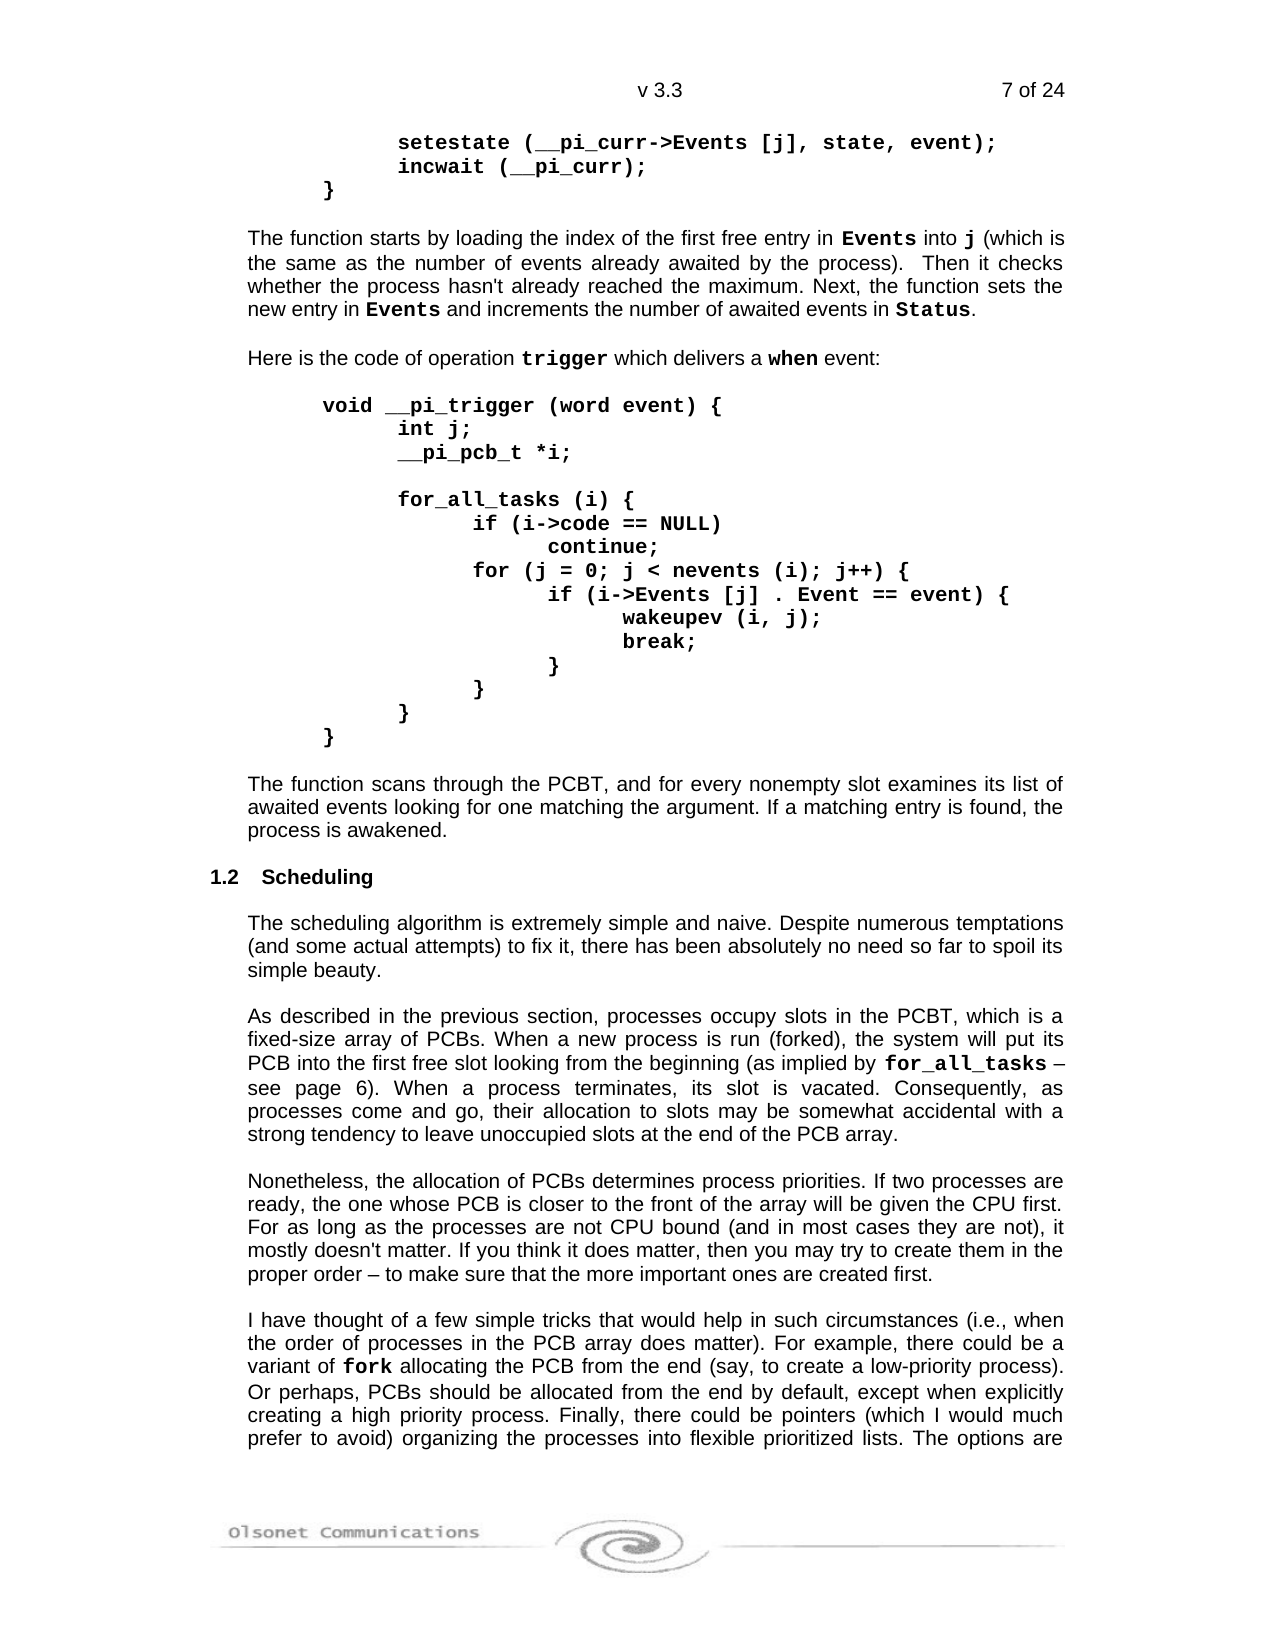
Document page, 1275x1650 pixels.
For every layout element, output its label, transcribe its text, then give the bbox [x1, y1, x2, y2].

text The function scans through the PCBT, and for every nonempty slot examines its list of awaited events looking for one matching the argument. If a matching entry is found, the process is awakened. [247, 772, 1065, 842]
text } [247, 726, 1065, 749]
text if (i->code == NULL) [247, 513, 1065, 536]
text if (i->Events [j] . Event == event) { [247, 584, 1065, 607]
text continue; [247, 536, 1065, 560]
text Nonetheless, the allocation of PCBs determines process priorities. If two processes are ready, the one whose PCB is closer to the front of the array will be given the CPU first. For as long as the processes are not CPU bound (and in most cases they are not), it mostly doesn't matter. If you think it does matter, then you may try to create them in the proper order – to make sure that the more important ones are created first. [247, 1169, 1065, 1285]
text } [247, 702, 1065, 726]
text for_all_tasks (i) { [247, 489, 1065, 513]
text The scheduling algorithm is extremely simple and naive. Despite numerous temptations (and some actual attempts) to fix it, there has been absolutely no need so far to spoil its simple beauty. [247, 912, 1065, 982]
text Here is the code of operation trigger which delivers a when event: [247, 346, 1065, 371]
text void __pi_trigger (word event) { [247, 394, 1065, 418]
text setestate (__pi_curr->Events [j], state, event); [247, 132, 1065, 156]
text I have thought of a few simple tricks that would help in such circumstances (i.e., when the order of processes in the PCB array does matter). For example, there could be a variant of fork allocating the PCB from the end (say, to create a low-priority process). Or perhaps, PCBs should be allocated from the end by default, except when explicitly creating a high priority process. Finally, there could be pointers (which I would much prefer to avoid) organizing the processes into flexible prioritized lists. The options are [247, 1309, 1065, 1450]
text for (j = 0; j < nevents (i); j++) { [247, 560, 1065, 584]
picture [210, 1504, 1065, 1596]
text The function starts by loading the index of the first free entry in Events into j (which is the same as the number of events already awaited by the process). Then it checks whether the process hasn't already reached the maximum. Next, the function sets the new entry in Events and increments the number of awaited events in Status. [247, 226, 1065, 323]
text break; [247, 631, 1065, 655]
text incwait (__pi_curr); [247, 156, 1065, 179]
text } [247, 655, 1065, 678]
text __pi_pcb_t *i; [247, 442, 1065, 466]
text wakeupev (i, j); [247, 607, 1065, 631]
subtitle Scheduling [210, 865, 1065, 889]
text As described in the previous section, processes occupy slots in the PCBT, which is a fixed-size array of PCBs. When a new process is run (forked), the system will put its PCB into the first free slot looking from the beginning (as implied by for_all_tasks – see page 6). When a process terminates, its slot is vacated. Consequently, as processes come and go, their allocation to slots may be somewhat accidental with a strong tendency to leave unoccupied slots at the end of the PCB array. [247, 1005, 1065, 1146]
text int j; [247, 418, 1065, 442]
text } [247, 179, 1065, 203]
text } [247, 678, 1065, 702]
